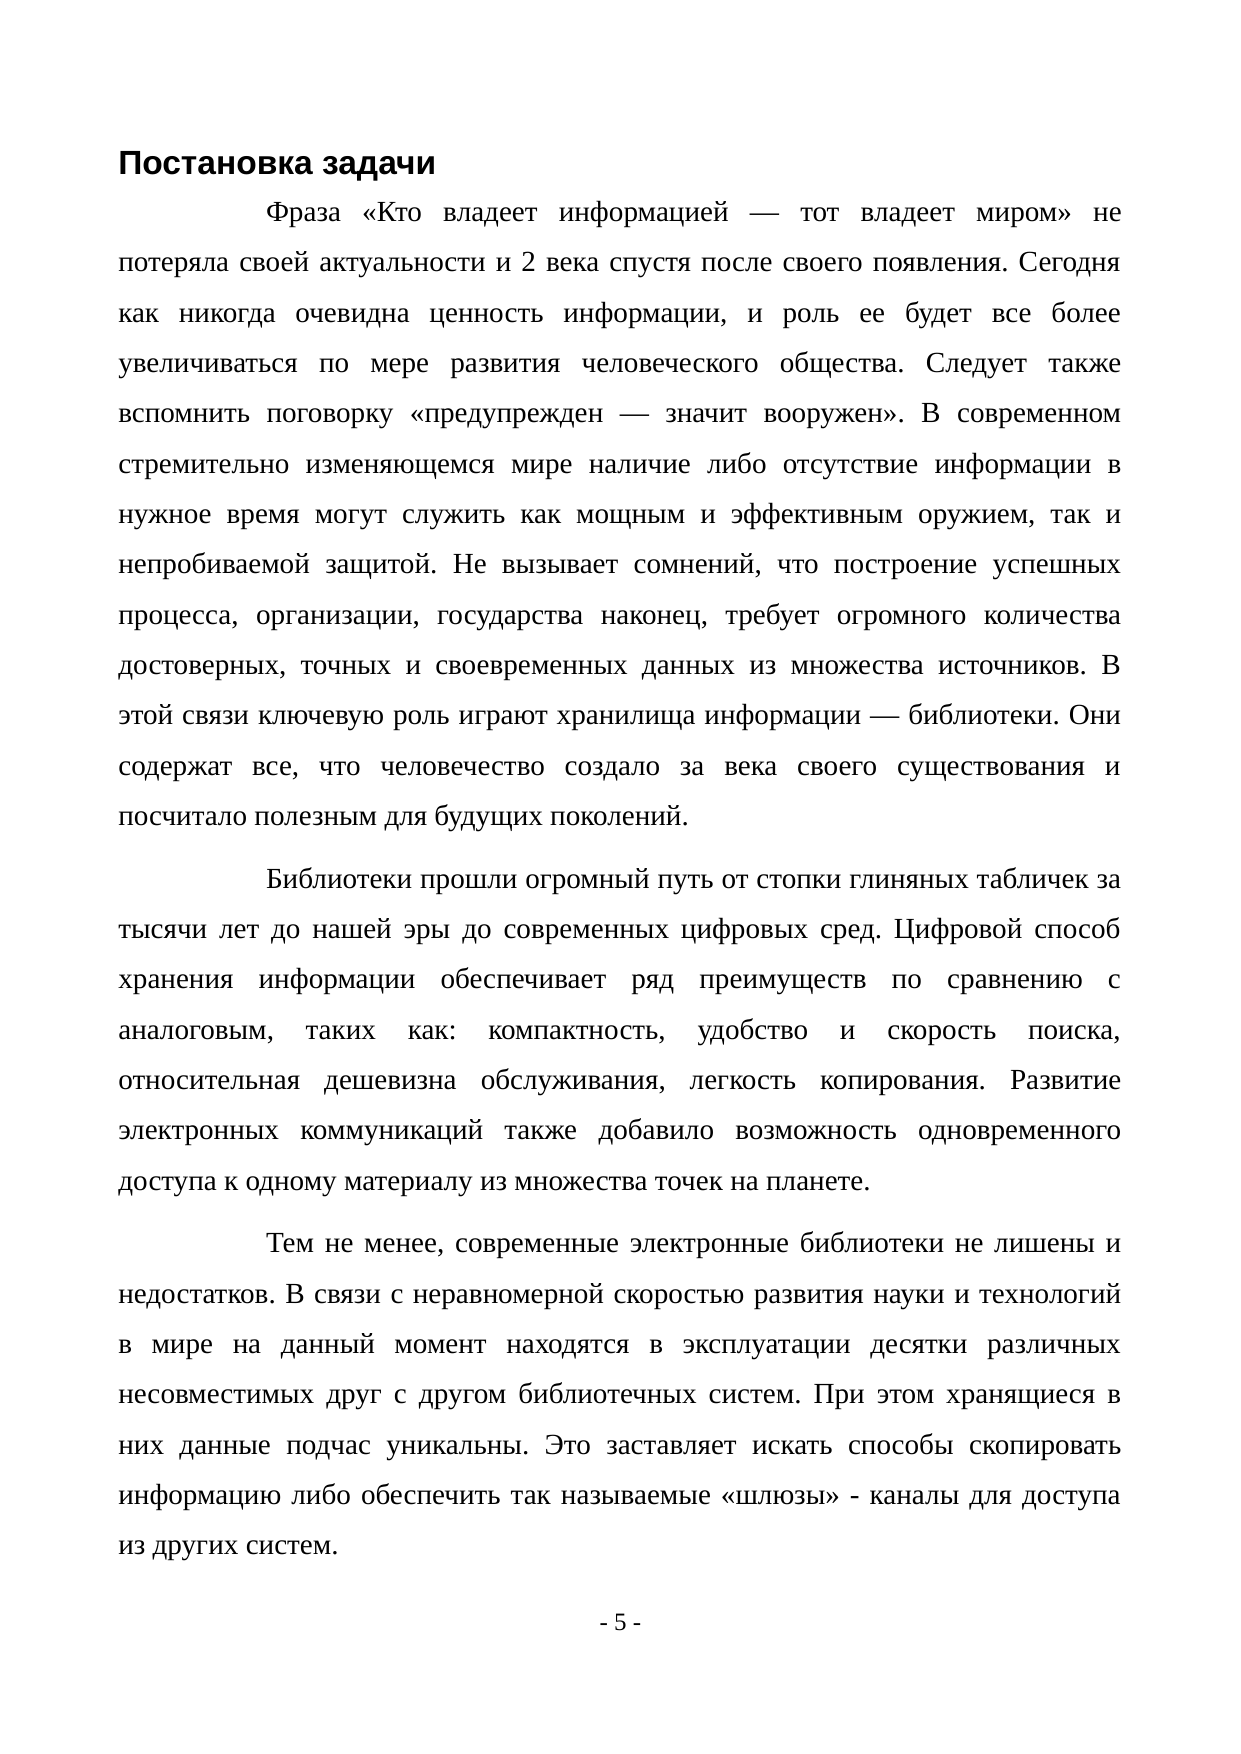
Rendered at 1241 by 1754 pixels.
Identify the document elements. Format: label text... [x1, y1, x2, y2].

text Фраза «Кто владеет информацией — тот владеет миром» не потеряла своей актуальности и 2 века спустя после своего появления. Сегодня как никогда очевидна ценность информации, и роль ее будет все более увеличиваться по мере развития человеческого общества. Следует также вспомнить поговорку «предупрежден — значит вооружен». В современном стремительно изменяющемся мире наличие либо отсутствие информации в нужное время могут служить как мощным и эффективным оружием, так и непробиваемой защитой. Не вызывает сомнений, что построение успешных процесса, организации, государства наконец, требует огромного количества достоверных, точных и своевременных данных из множества источников. В этой связи ключевую роль играют хранилища информации — библиотеки. Они содержат все, что человечество создало за века своего существования и посчитало полезным для будущих поколений. [118, 194, 1122, 832]
text Библиотеки прошли огромный путь от стопки глиняных табличек за тысячи лет до нашей эры до современных цифровых сред. Цифровой способ хранения информации обеспечивает ряд преимуществ по сравнению с аналоговым, таких как: компактность, удобство и скорость поиска, относительная дешевизна обслуживания, легкость копирования. Развитие электронных коммуникаций также добавило возможность одновременного доступа к одному материалу из множества точек на планете. [118, 861, 1122, 1196]
text Тем не менее, современные электронные библиотеки не лишены и недостатков. В связи с неравномерной скоростью развития науки и технологий в мире на данный момент находятся в эксплуатации десятки различных несовместимых друг с другом библиотечных систем. При этом хранящиеся в них данные подчас уникальны. Это заставляет искать способы скопировать информацию либо обеспечить так называемые «шлюзы» - каналы для доступа из других систем. [118, 1226, 1122, 1561]
subtitle Постановка задачи [118, 143, 1122, 182]
